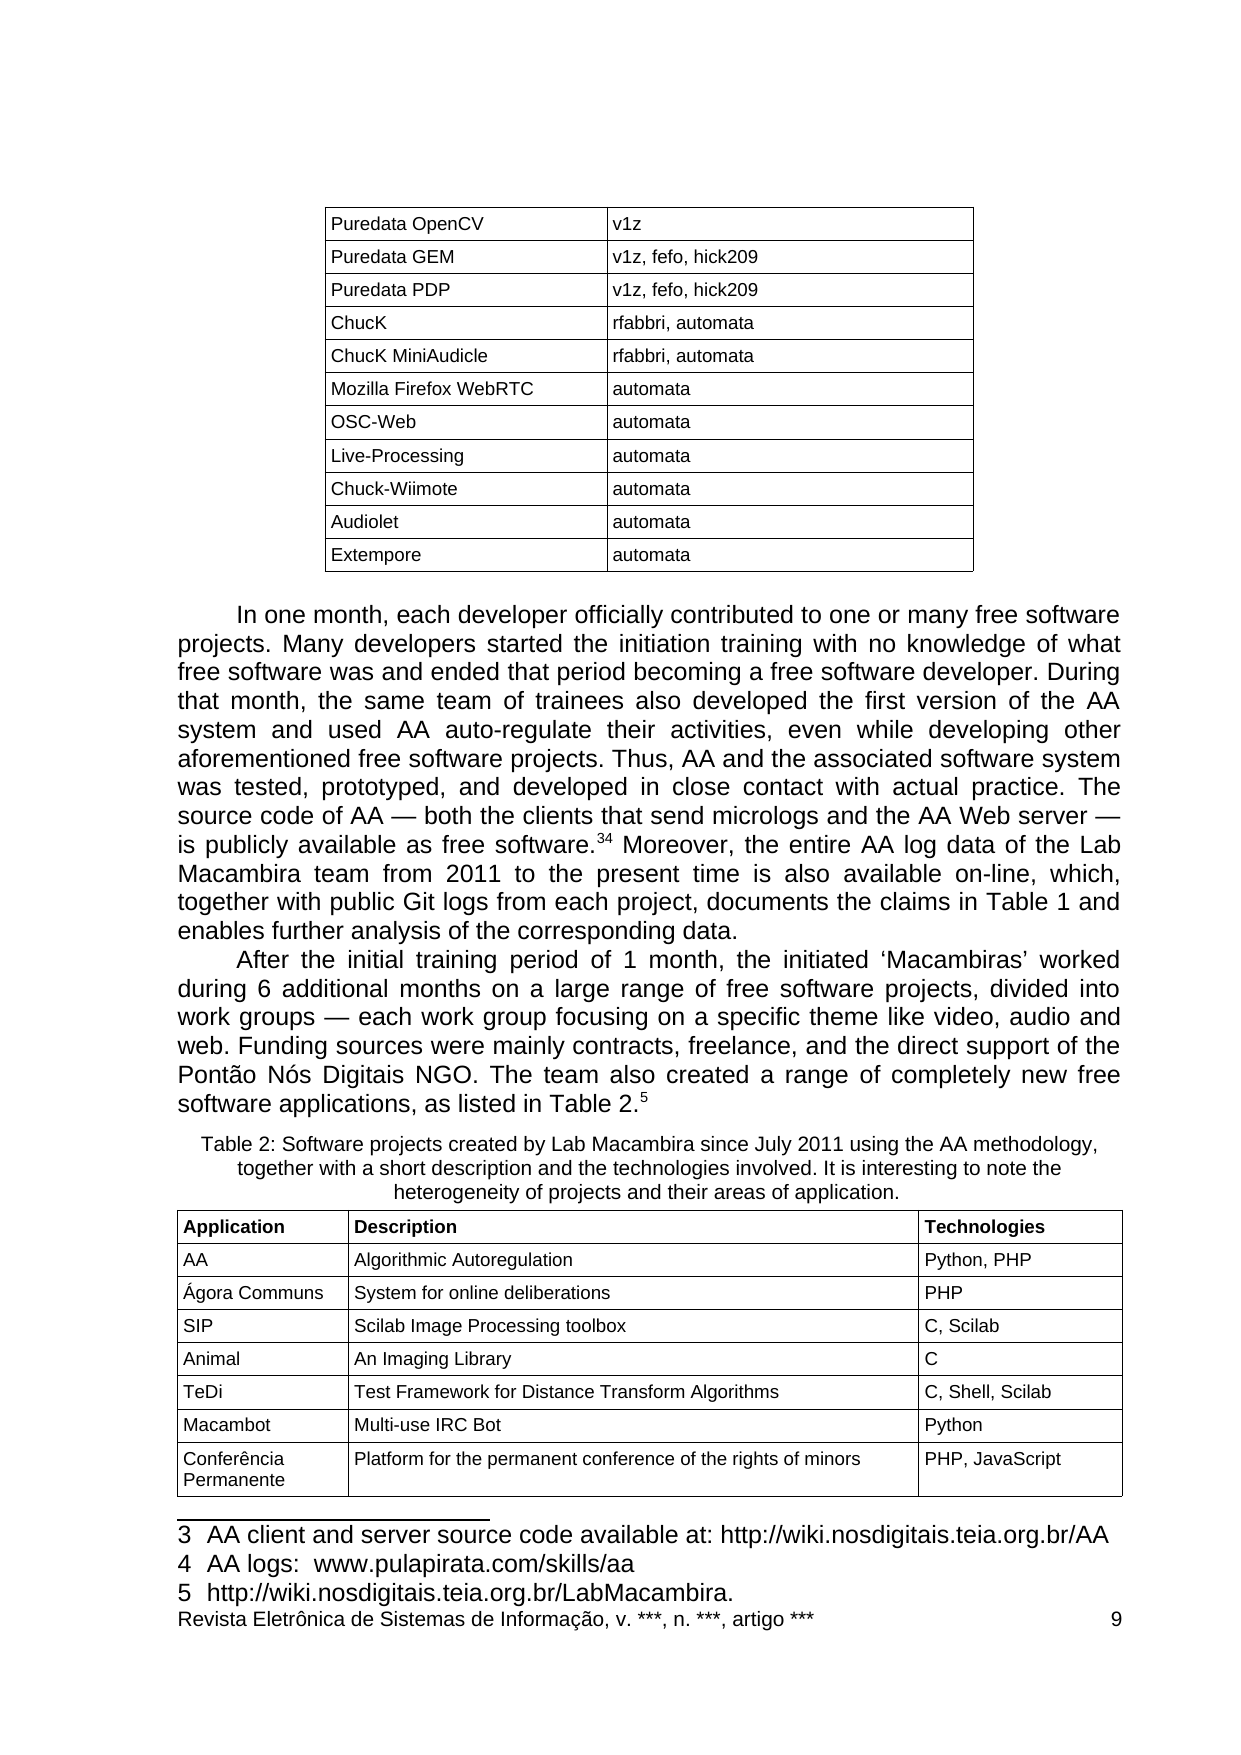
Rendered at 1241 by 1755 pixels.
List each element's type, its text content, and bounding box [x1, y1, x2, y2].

text AA logs: www.pulapirata.com/skills/aa [177, 1549, 1122, 1578]
table_cell Python [919, 1410, 1122, 1442]
table_cell System for online deliberations [349, 1277, 918, 1309]
table_cell v1z, fefo, hick209 [608, 241, 973, 273]
table_cell An Imaging Library [349, 1343, 918, 1375]
text http://wiki.nosdigitais.teia.org.br/LabMacambira. [177, 1578, 1122, 1607]
text After the initial training period of 1 month, the initiated ‘Macambiras’ worked during 6 additional months on a large range of free software projects, divided into work groups — each work group focusing on a specific theme like video, audio and web. Funding sources were mainly contracts, freelance, and the direct support of the Pontão Nós Digitais NGO. The team also created a range of completely new free software applications, as listed in Table 2. [177, 945, 1122, 1117]
table_cell automata [608, 539, 973, 571]
table_cell Conferência Permanente [178, 1443, 348, 1496]
table_cell AA [178, 1244, 348, 1276]
table_cell Platform for the permanent conference of the rights of minors [349, 1443, 918, 1496]
table_cell Scilab Image Processing toolbox [349, 1310, 918, 1342]
table_cell PHP [919, 1277, 1122, 1309]
table_cell SIP [178, 1310, 348, 1342]
table_header Description [349, 1211, 918, 1243]
table_cell C, Scilab [919, 1310, 1122, 1342]
table_cell C, Shell, Scilab [919, 1376, 1122, 1408]
table_cell automata [608, 473, 973, 505]
table_cell TeDi [178, 1376, 348, 1408]
text Table 2: Software projects created by Lab Macambira since July 2011 using the AA methodology, together with a short description and the technologies involved. It is interesting to note the heterogeneity of projects and their areas of application. [177, 1132, 1122, 1204]
table_cell Extempore [326, 539, 607, 571]
table_cell Mozilla Firefox WebRTC [326, 373, 607, 405]
table_cell rfabbri, automata [608, 307, 973, 339]
table_cell PHP, JavaScript [919, 1443, 1122, 1496]
table_cell Puredata OpenCV [326, 208, 607, 240]
table_cell automata [608, 440, 973, 472]
table_cell automata [608, 406, 973, 438]
table_cell Multi-use IRC Bot [349, 1410, 918, 1442]
table_cell Test Framework for Distance Transform Algorithms [349, 1376, 918, 1408]
table_cell Animal [178, 1343, 348, 1375]
table_cell OSC-Web [326, 406, 607, 438]
table_cell Audiolet [326, 506, 607, 538]
table_cell Algorithmic Autoregulation [349, 1244, 918, 1276]
table_cell Puredata GEM [326, 241, 607, 273]
table_cell automata [608, 506, 973, 538]
table_cell rfabbri, automata [608, 340, 973, 372]
table_cell Puredata PDP [326, 274, 607, 306]
table_cell automata [608, 373, 973, 405]
table_header Application [178, 1211, 348, 1243]
table_cell v1z, fefo, hick209 [608, 274, 973, 306]
text In one month, each developer officially contributed to one or many free software projects. Many developers started the initiation training with no knowledge of what free software was and ended that period becoming a free software developer. During that month, the same team of trainees also developed the first version of the AA system and used AA auto-regulate their activities, even while developing other aforementioned free software projects. Thus, AA and the associated software system was tested, prototyped, and developed in close contact with actual practice. The source code of AA — both the clients that send micrologs and the AA Web server — is publicly available as free software. Moreover, the entire AA log data of the Lab Macambira team from 2011 to the present time is also available on-line, which, together with public Git logs from each project, documents the claims in Table 1 and enables further analysis of the corresponding data. [177, 600, 1122, 945]
table_cell ChucK MiniAudicle [326, 340, 607, 372]
table_cell Live-Processing [326, 440, 607, 472]
table_header Technologies [919, 1211, 1122, 1243]
table_cell Chuck-Wiimote [326, 473, 607, 505]
table_cell v1z [608, 208, 973, 240]
table_cell C [919, 1343, 1122, 1375]
table_cell ChucK [326, 307, 607, 339]
table_cell Ágora Communs [178, 1277, 348, 1309]
table_cell Python, PHP [919, 1244, 1122, 1276]
text AA client and server source code available at: http://wiki.nosdigitais.teia.org.br/AA [177, 1520, 1122, 1549]
table_cell Macambot [178, 1410, 348, 1442]
